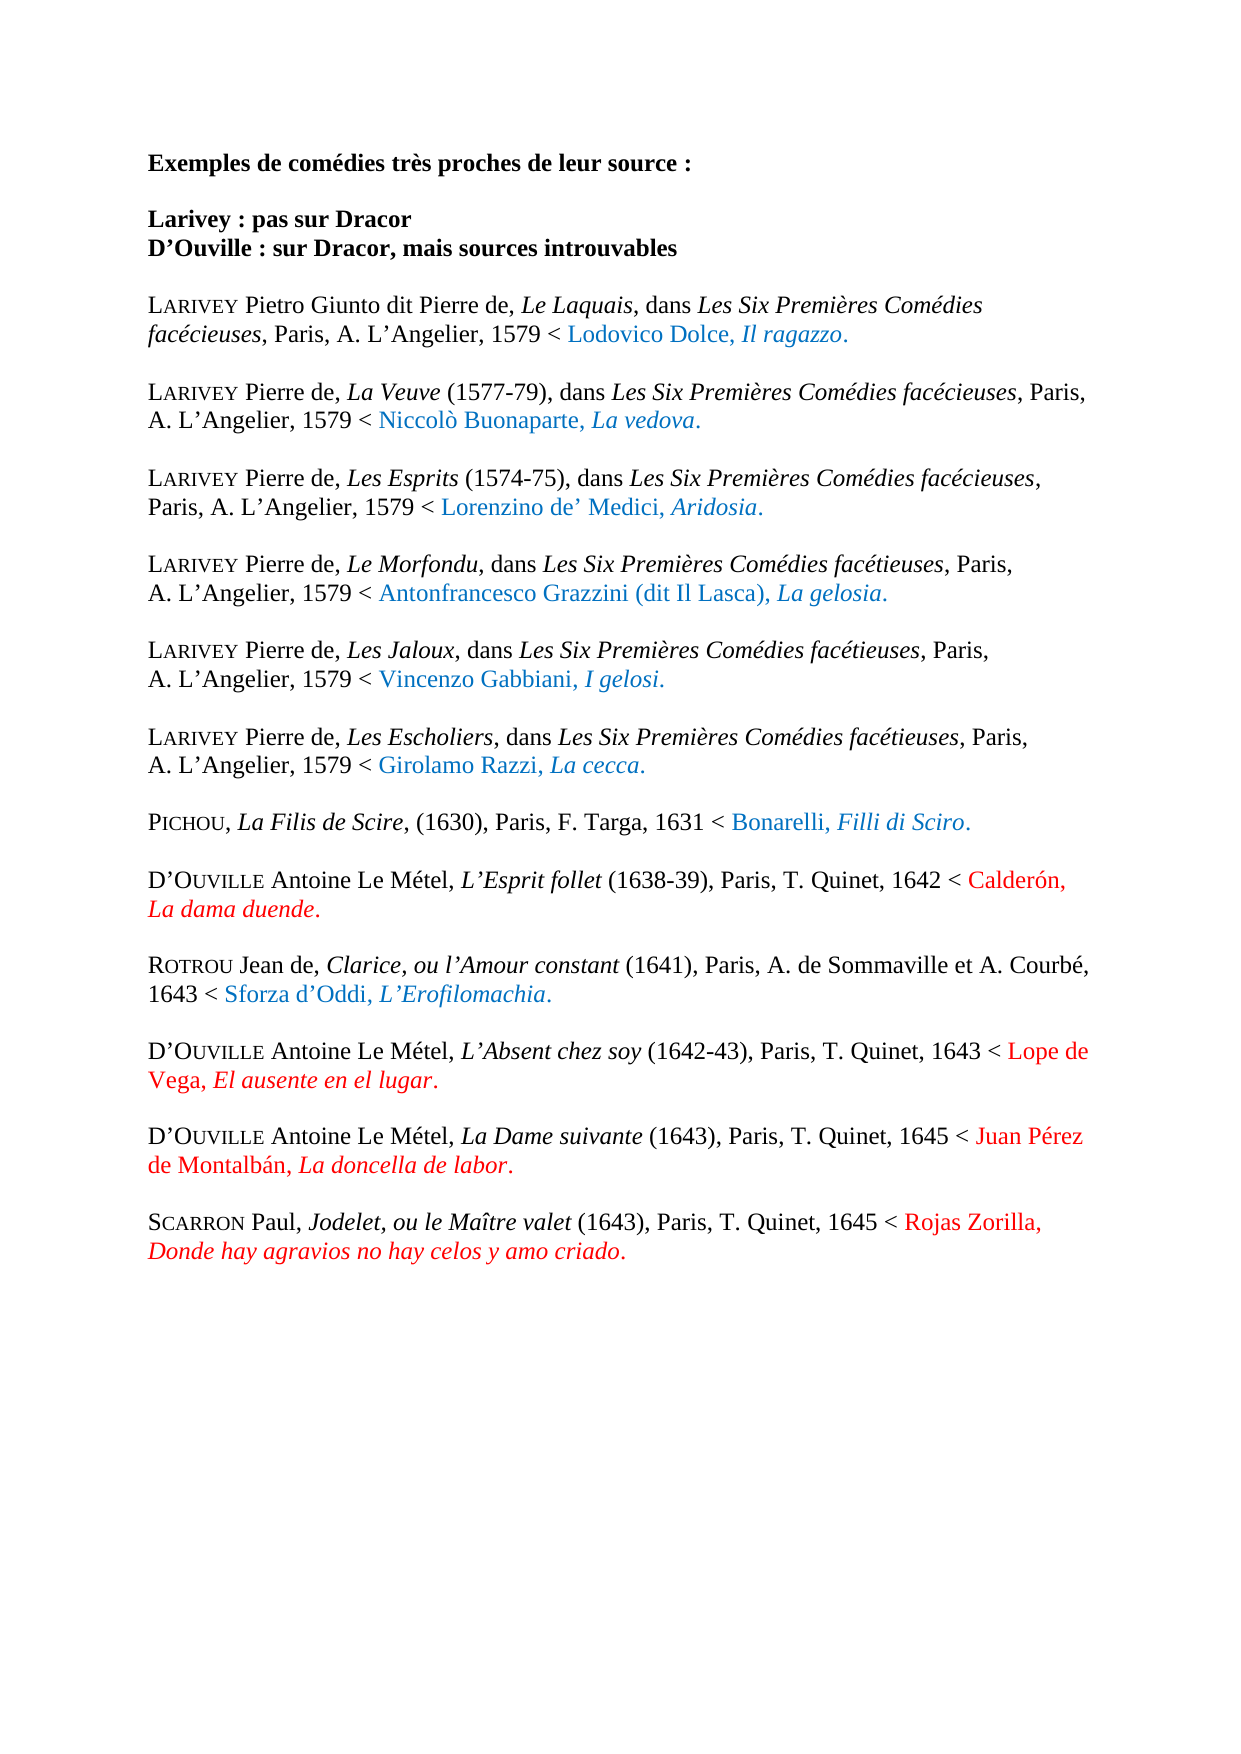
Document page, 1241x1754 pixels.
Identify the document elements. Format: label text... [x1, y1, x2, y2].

text Pichou, La Filis de Scire, (1630), Paris, F. Targa, 1631 < Bonarelli, Filli di Sciro. [148, 807, 1093, 836]
text Larivey Pierre de, Le Morfondu, dans Les Six Premières Comédies facétieuses, Paris, A. L’Angelier, 1579 < Antonfrancesco Grazzini (dit Il Lasca), La gelosia. [148, 549, 1093, 607]
text Scarron Paul, Jodelet, ou le Maître valet (1643), Paris, T. Quinet, 1645 < Rojas Zorilla, Donde hay agravios no hay celos y amo criado. [148, 1207, 1093, 1321]
text D’Ouville Antoine Le Métel, L’Esprit follet (1638-39), Paris, T. Quinet, 1642 < Calderón, La dama duende. [148, 865, 1093, 950]
text D’Ouville Antoine Le Métel, La Dame suivante (1643), Paris, T. Quinet, 1645 < Juan Pérez de Montalbán, La doncella de labor. [148, 1121, 1093, 1207]
text Larivey Pierre de, Les Esprits (1574-75), dans Les Six Premières Comédies facécieuses, Paris, A. L’Angelier, 1579 < Lorenzino de’ Medici, Aridosia. [148, 463, 1093, 521]
text Larivey Pietro Giunto dit Pierre de, Le Laquais, dans Les Six Premières Comédies facécieuses, Paris, A. L’Angelier, 1579 < Lodovico Dolce, Il ragazzo. [148, 291, 1093, 348]
text Larivey Pierre de, Les Jaloux, dans Les Six Premières Comédies facétieuses, Paris, A. L’Angelier, 1579 < Vincenzo Gabbiani, I gelosi. [148, 636, 1093, 693]
text D’Ouville : sur Dracor, mais sources introuvables [148, 233, 1093, 262]
text Larivey Pierre de, Les Escholiers, dans Les Six Premières Comédies facétieuses, Paris, A. L’Angelier, 1579 < Girolamo Razzi, La cecca. [148, 722, 1093, 807]
text Larivey : pas sur Dracor [148, 204, 1093, 233]
text D’Ouville Antoine Le Métel, L’Absent chez soy (1642-43), Paris, T. Quinet, 1643 < Lope de Vega, El ausente en el lugar. [148, 1036, 1093, 1121]
text Larivey Pierre de, La Veuve (1577-79), dans Les Six Premières Comédies facécieuses, Paris, A. L’Angelier, 1579 < Niccolò Buonaparte, La vedova. [148, 377, 1093, 434]
text Rotrou Jean de, Clarice, ou l’Amour constant (1641), Paris, A. de Sommaville et A. Courbé, 1643 < Sforza d’Oddi, L’Erofilomachia. [148, 950, 1093, 1036]
text Exemples de comédies très proches de leur source : [148, 148, 1093, 176]
